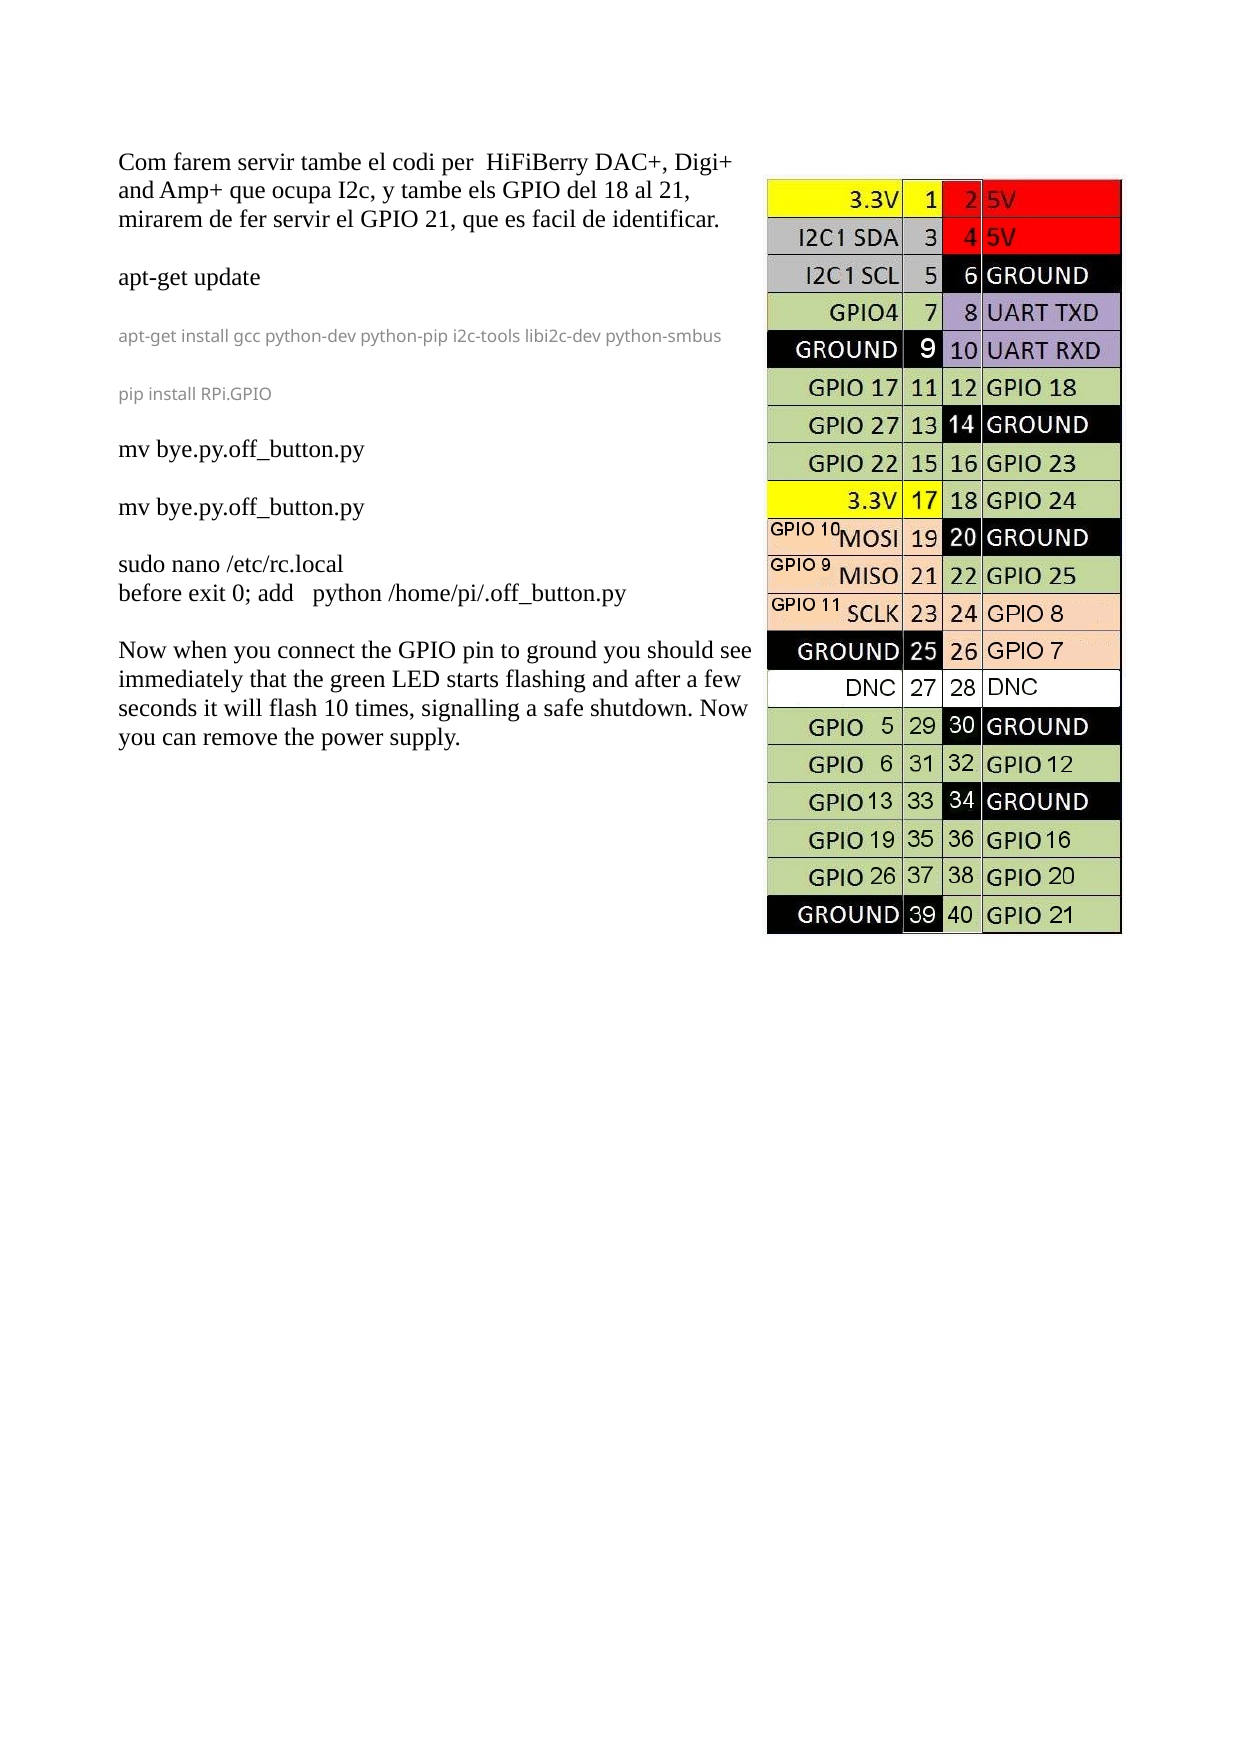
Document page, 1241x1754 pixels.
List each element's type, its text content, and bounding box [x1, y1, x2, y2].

text sudo nano /etc/rc.local [118, 549, 760, 578]
text apt-get install gcc python-dev python-pip i2c-tools libi2c-dev python-smbus [118, 319, 760, 348]
text mv bye.py.off_button.py [118, 434, 760, 463]
text mv bye.py.off_button.py [118, 492, 760, 521]
text apt-get update [118, 262, 760, 291]
picture [760, 174, 1127, 945]
text before exit 0; add python /home/pi/.off_button.py [118, 578, 760, 607]
text Now when you connect the GPIO pin to ground you should see immediately that the green LED starts flashing and after a few seconds it will flash 10 times, signalling a safe shutdown. Now you can remove the power supply. [118, 636, 760, 751]
text Com farem servir tambe el codi per HiFiBerry DAC+, Digi+ and Amp+ que ocupa I2c, y tambe els GPIO del 18 al 21, mirarem de fer servir el GPIO 21, que es facil de identificar. [118, 147, 1122, 233]
text pip install RPi.GPIO [118, 377, 760, 406]
